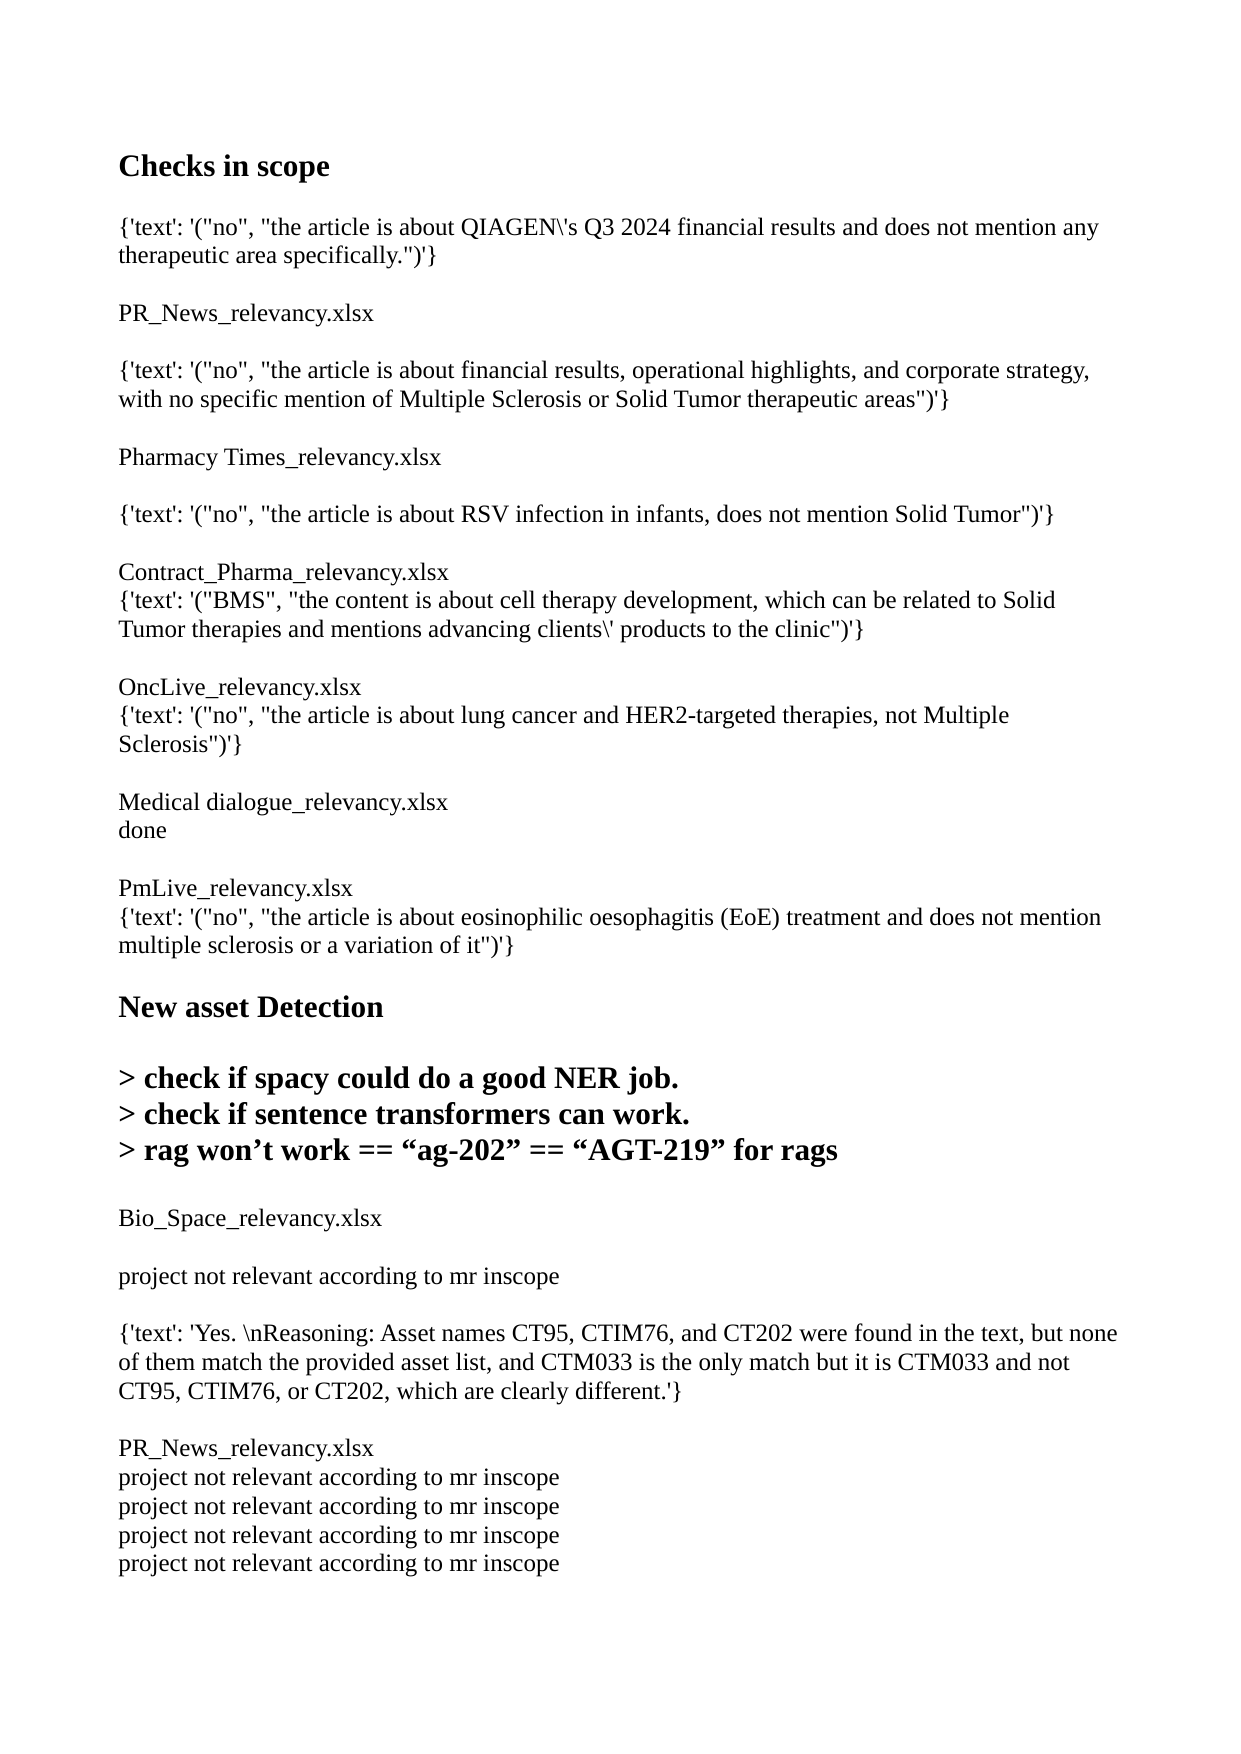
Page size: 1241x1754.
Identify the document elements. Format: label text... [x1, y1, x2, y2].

text {'text': '("BMS", "the content is about cell therapy development, which can be related to Solid Tumor therapies and mentions advancing clients\' products to the clinic")'} [118, 585, 1122, 643]
text {'text': '("no", "the article is about QIAGEN\'s Q3 2024 financial results and does not mention any therapeutic area specifically.")'} [118, 212, 1122, 269]
text project not relevant according to mr inscope [118, 1520, 1122, 1548]
text {'text': '("no", "the article is about eosinophilic oesophagitis (EoE) treatment and does not mention multiple sclerosis or a variation of it")'} [118, 902, 1122, 959]
text > check if sentence transformers can work. [118, 1096, 1122, 1132]
text New asset Detection [118, 988, 1122, 1024]
text Medical dialogue_relevancy.xlsx [118, 787, 1122, 815]
text PR_News_relevancy.xlsx [118, 298, 1122, 327]
text project not relevant according to mr inscope [118, 1491, 1122, 1520]
text PmLive_relevancy.xlsx [118, 873, 1122, 902]
text Checks in scope [118, 147, 1122, 183]
text {'text': '("no", "the article is about financial results, operational highlights, and corporate strategy, with no specific mention of Multiple Sclerosis or Solid Tumor therapeutic areas")'} [118, 355, 1122, 413]
text {'text': '("no", "the article is about lung cancer and HER2-targeted therapies, not Multiple Sclerosis")'} [118, 700, 1122, 758]
text project not relevant according to mr inscope [118, 1261, 1122, 1290]
text project not relevant according to mr inscope [118, 1548, 1122, 1577]
text CT95, CTIM76, or CT202, which are clearly different.'} [118, 1376, 1122, 1405]
text Contract_Pharma_relevancy.xlsx [118, 557, 1122, 585]
text project not relevant according to mr inscope [118, 1462, 1122, 1491]
text PR_News_relevancy.xlsx [118, 1433, 1122, 1462]
text > check if spacy could do a good NER job. [118, 1060, 1122, 1096]
text OncLive_relevancy.xlsx [118, 672, 1122, 700]
text {'text': '("no", "the article is about RSV infection in infants, does not mention Solid Tumor")'} [118, 499, 1122, 528]
text done [118, 815, 1122, 844]
text Bio_Space_relevancy.xlsx [118, 1203, 1122, 1232]
text > rag won’t work == “ag-202” == “AGT-219” for rags [118, 1132, 1122, 1167]
text Pharmacy Times_relevancy.xlsx [118, 442, 1122, 470]
text {'text': 'Yes. \nReasoning: Asset names CT95, CTIM76, and CT202 were found in the text, but none of them match the provided asset list, and CTM033 is the only match but it is CTM033 and not [118, 1318, 1122, 1376]
